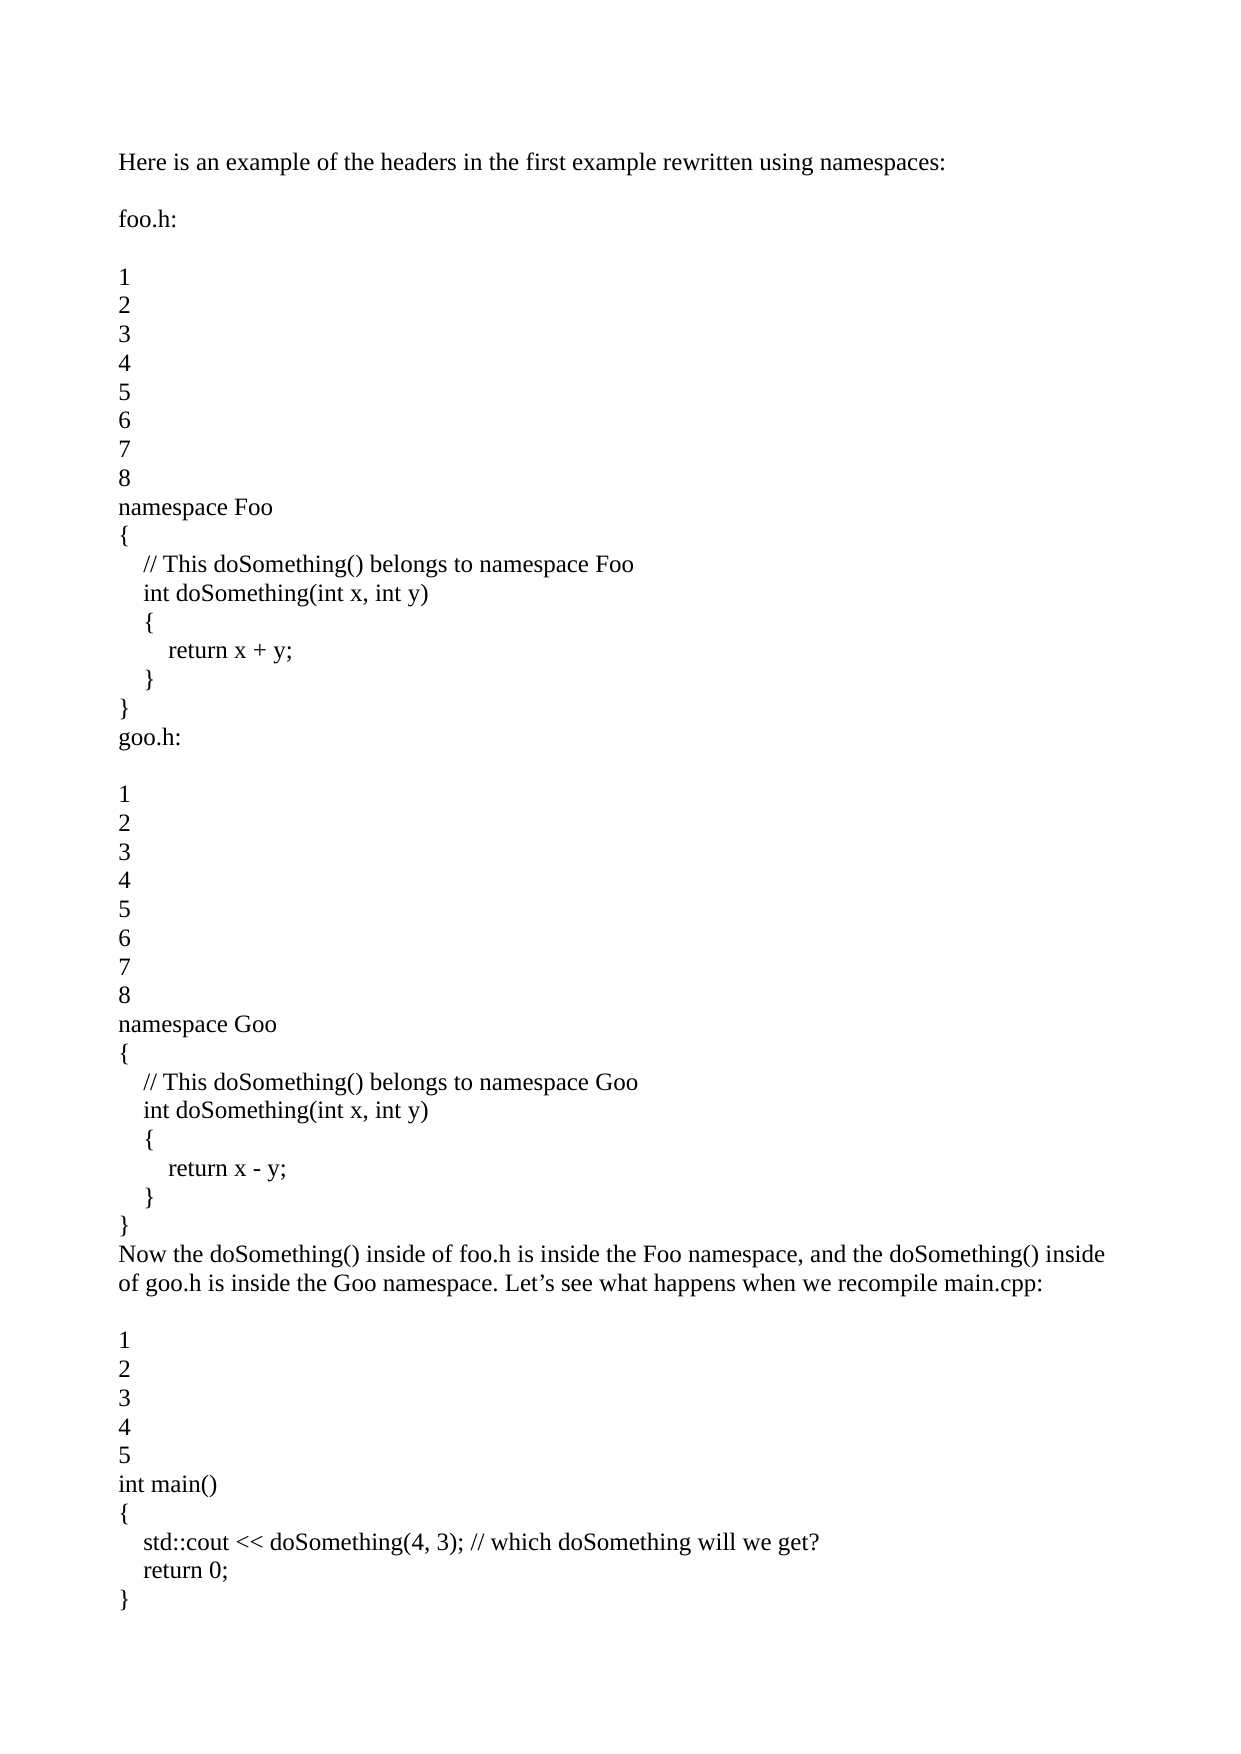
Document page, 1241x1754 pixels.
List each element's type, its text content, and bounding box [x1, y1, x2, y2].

text namespace Goo [118, 1009, 1122, 1038]
text 2 [118, 1354, 1122, 1383]
text 5 [118, 894, 1122, 923]
text int main() [118, 1469, 1122, 1498]
text { [118, 1124, 1122, 1153]
text int doSomething(int x, int y) [118, 1096, 1122, 1124]
text int doSomething(int x, int y) [118, 578, 1122, 607]
text 1 [118, 262, 1122, 291]
text Here is an example of the headers in the first example rewritten using namespaces: [118, 147, 1122, 176]
text 7 [118, 952, 1122, 981]
text 1 [118, 779, 1122, 808]
text std::cout << doSomething(4, 3); // which doSomething will we get? [118, 1527, 1122, 1556]
text 3 [118, 837, 1122, 866]
text 5 [118, 1441, 1122, 1469]
text } [118, 664, 1122, 693]
text return x + y; [118, 636, 1122, 664]
text goo.h: [118, 722, 1122, 751]
text 8 [118, 463, 1122, 492]
text } [118, 1182, 1122, 1211]
text 4 [118, 1412, 1122, 1441]
text { [118, 607, 1122, 636]
text 2 [118, 291, 1122, 319]
text 7 [118, 434, 1122, 463]
text namespace Foo [118, 492, 1122, 521]
text 4 [118, 866, 1122, 894]
text foo.h: [118, 204, 1122, 233]
text 3 [118, 319, 1122, 348]
text 2 [118, 808, 1122, 837]
text 4 [118, 348, 1122, 377]
text 5 [118, 377, 1122, 406]
text 1 [118, 1326, 1122, 1354]
text 3 [118, 1383, 1122, 1412]
text { [118, 521, 1122, 549]
text 6 [118, 406, 1122, 434]
text return x - y; [118, 1153, 1122, 1182]
text return 0; [118, 1556, 1122, 1584]
text // This doSomething() belongs to namespace Goo [118, 1067, 1122, 1096]
text 8 [118, 981, 1122, 1009]
text } [118, 1211, 1122, 1239]
text } [118, 1584, 1122, 1613]
text { [118, 1038, 1122, 1067]
text 6 [118, 923, 1122, 952]
text } [118, 693, 1122, 722]
text // This doSomething() belongs to namespace Foo [118, 549, 1122, 578]
text Now the doSomething() inside of foo.h is inside the Foo namespace, and the doSomething() inside of goo.h is inside the Goo namespace. Let’s see what happens when we recompile main.cpp: [118, 1239, 1122, 1297]
text { [118, 1498, 1122, 1527]
